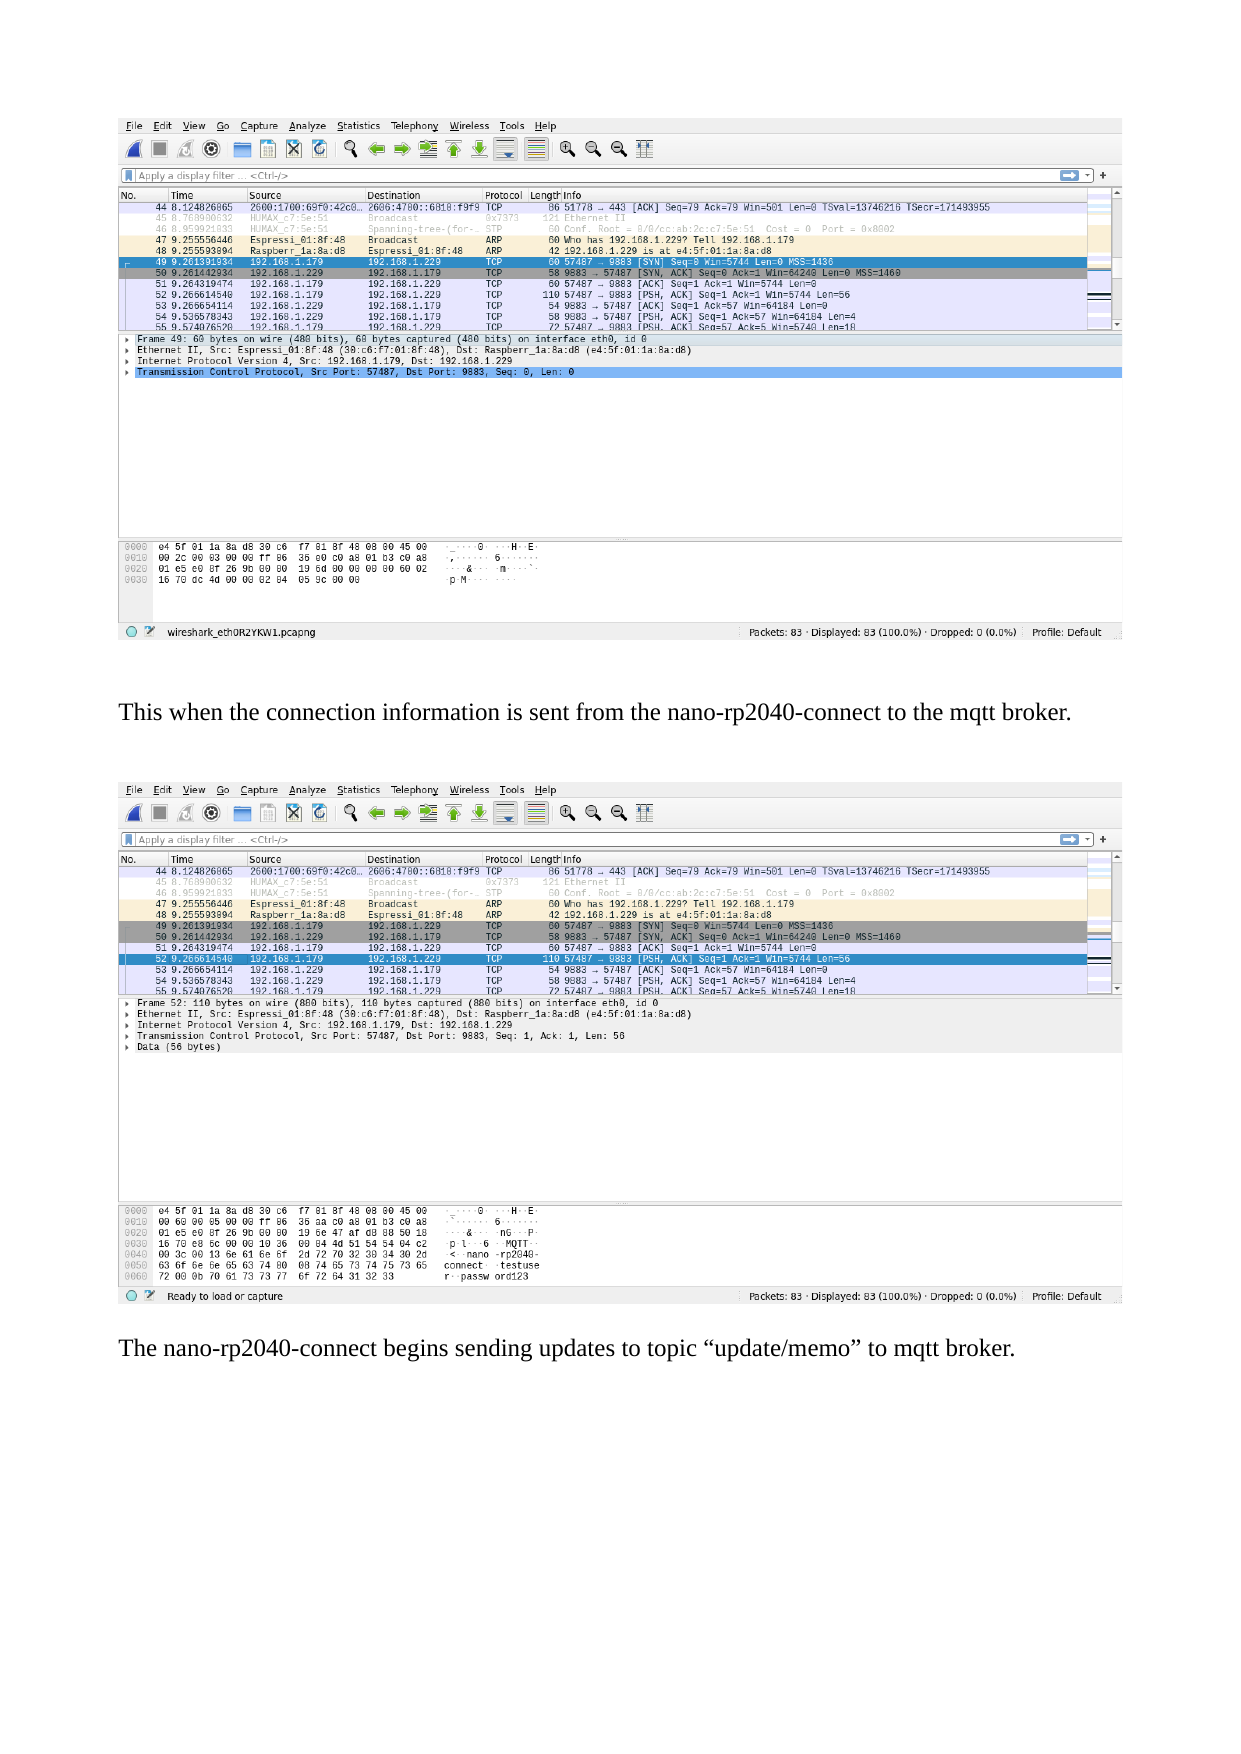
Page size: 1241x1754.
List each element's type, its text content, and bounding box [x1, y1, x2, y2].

text This when the connection information is sent from the nano-rp2040-connect to the mqtt broker. [118, 697, 1122, 725]
text The nano-rp2040-connect begins sending updates to topic “update/memo” to mqtt broker. [118, 1333, 1122, 1361]
picture [118, 118, 1123, 640]
picture [118, 782, 1123, 1304]
